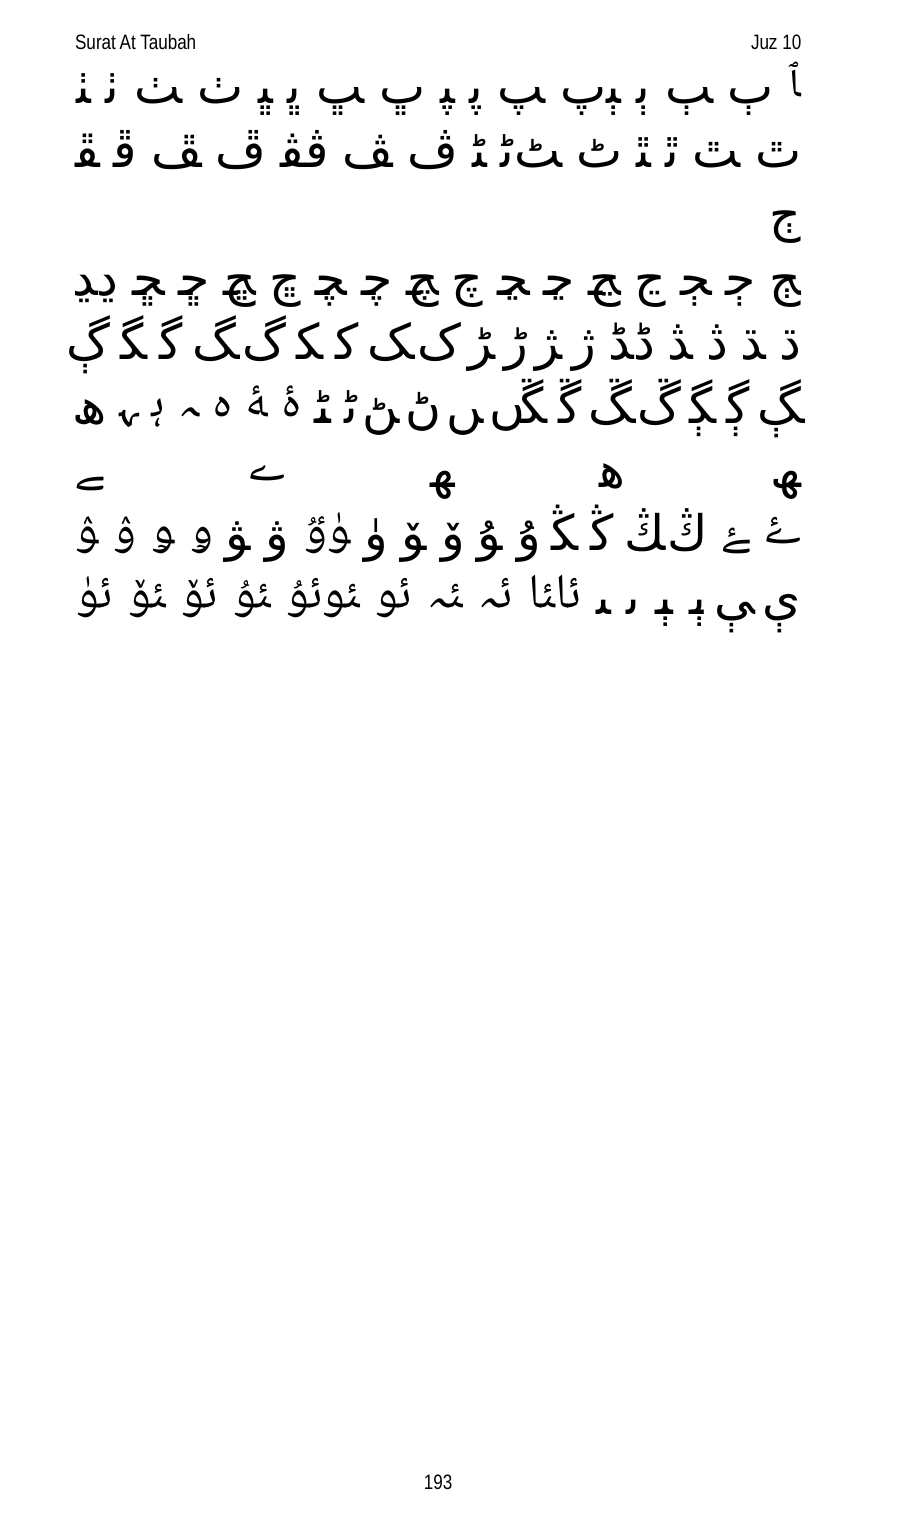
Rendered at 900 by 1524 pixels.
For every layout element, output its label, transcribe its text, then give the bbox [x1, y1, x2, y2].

text ﭳ ﭴ ﭵ ﭶ ﭷ ﭸ ﭹ ﭺ ﭻ ﭼ ﭽ ﭾ ﭿ ﮀ ﮁ ﮂﮃ ﮄ ﮅ ﮆ ﮇ ﮈﮉ ﮊ ﮋ ﮌ ﮍ ﮎ ﮏ ﮐ ﮑ ﮒ ﮓ ﮔ ﮕ ﮖ ﮗ ﮘ ﮙ ﮚ ﮛ ﮜ ﮝﮞ ﮟ ﮠ ﮡ ﮢ ﮣ ﮤ ﮥ ﮦ ﮧ ﮨ ﮩ ﮪ ﮫ ﮬ ﮭ ﮮ ﮯ [75, 252, 801, 507]
text ﮰ ﮱ ﯓ ﯔ ﯕ ﯖ ﯗ ﯘ ﯙ ﯚ ﯛ ﯜﯝ ﯞ ﯟ ﯠ ﯡ ﯢ ﯣ [75, 507, 801, 571]
text ﯤ ﯥ ﯦ ﯧ ﯨ ﯩ ﯪﯫ ﯬ ﯭ ﯮ ﯯﯰ ﯱ ﯲ ﯳ ﯴ [75, 571, 801, 635]
text ﭑ ﭒ ﭓ ﭔ ﭕﭖ ﭗ ﭘ ﭙ ﭚ ﭛ ﭜ ﭝ ﭞ ﭟ ﭠ ﭡ ﭢ ﭣ ﭤ ﭥ ﭦ ﭧﭨ ﭩ ﭪ ﭫ ﭬﭭ ﭮ ﭯ ﭰ ﭱ ﭲ [75, 60, 801, 252]
